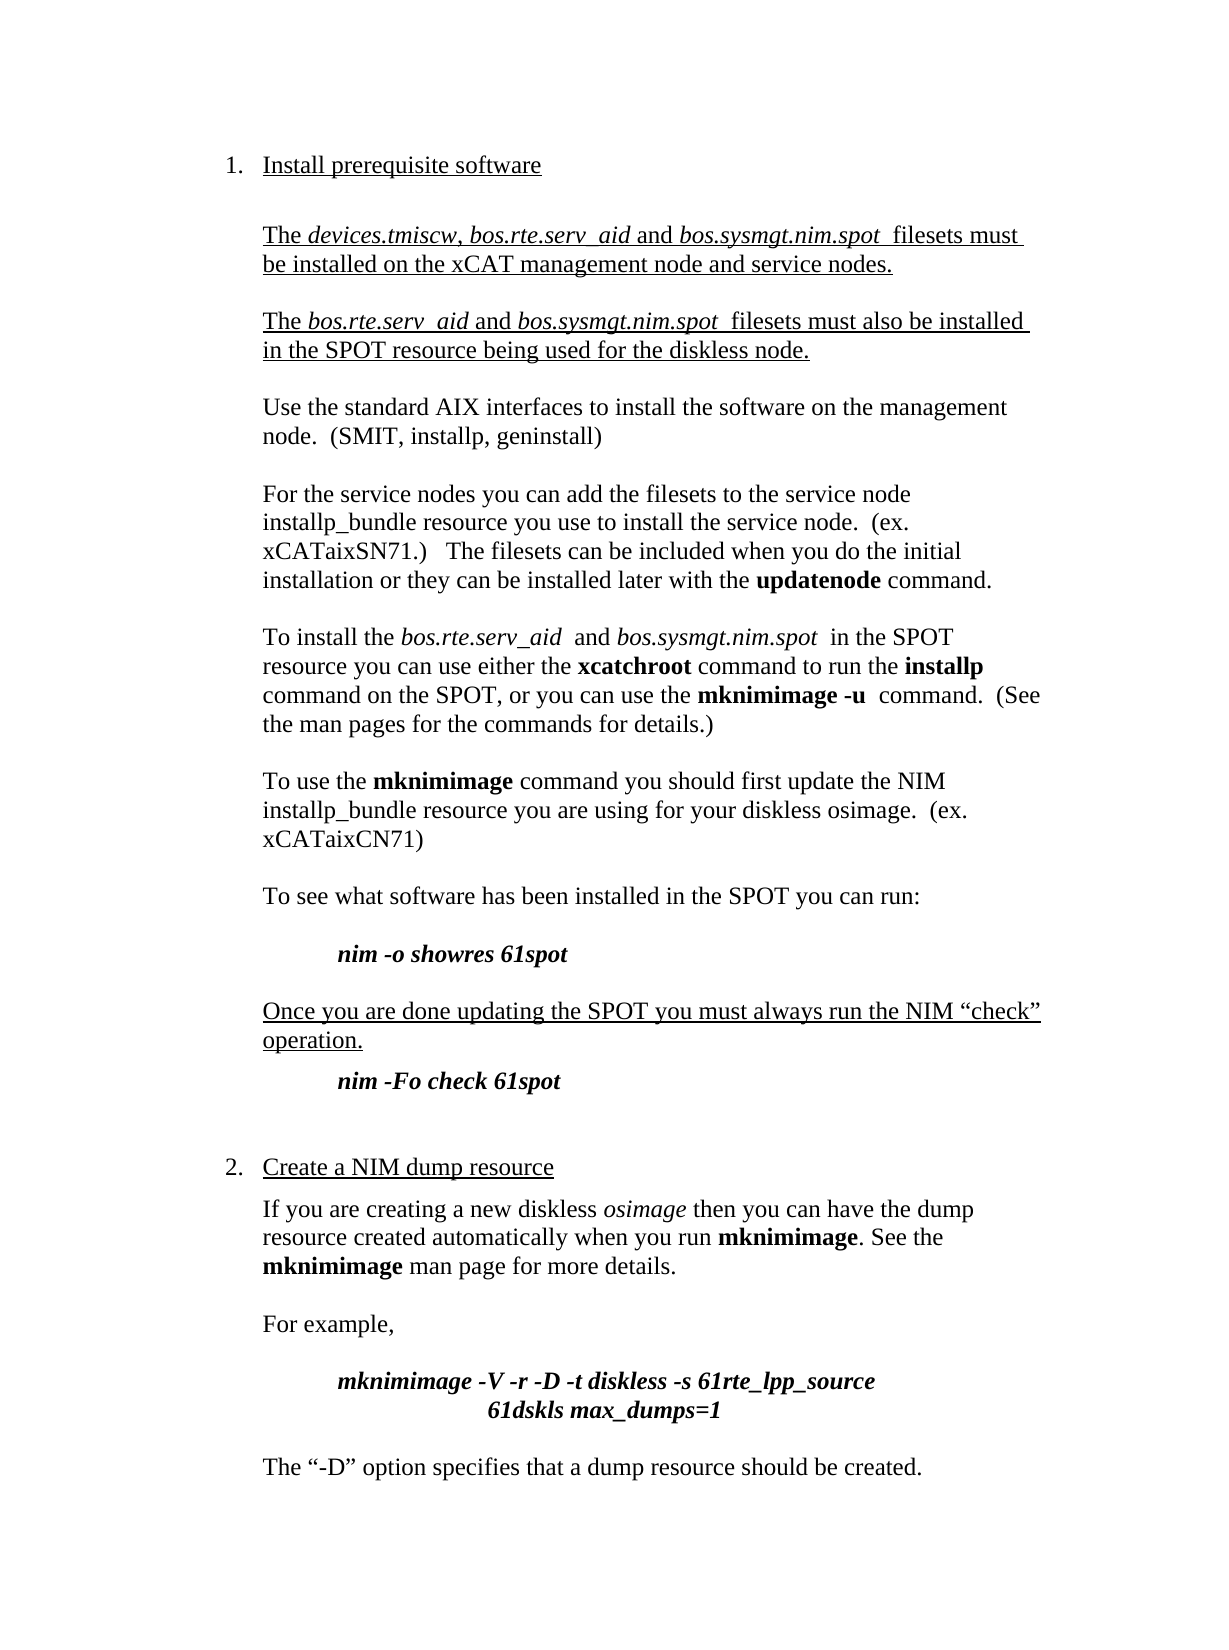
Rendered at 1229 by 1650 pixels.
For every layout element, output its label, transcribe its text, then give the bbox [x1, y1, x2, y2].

text Use the standard AIX interfaces to install the software on the management node. (SMIT, installp, geninstall) [262, 392, 1041, 450]
text For example, [262, 1309, 1041, 1337]
list Create a NIM dump resource [225, 1152, 1041, 1181]
text nim -Fo check 61spot [262, 1066, 1041, 1095]
text The “-D” option specifies that a dump resource should be created. [262, 1452, 1041, 1481]
text 61dskls max_dumps=1 [262, 1395, 1041, 1424]
text To use the mknimimage command you should first update the NIM installp_bundle resource you are using for your diskless osimage. (ex. xCATaixCN71) [262, 766, 1041, 852]
text mknimimage -V -r -D -t diskless -s 61rte_lpp_source [262, 1366, 1041, 1395]
text To install the bos.rte.serv_aid and bos.sysmgt.nim.spot in the SPOT resource you can use either the xcatchroot command to run the installp command on the SPOT, or you can use the mknimimage -u command. (See the man pages for the commands for details.) [262, 622, 1041, 737]
text To see what software has been installed in the SPOT you can run: [262, 881, 1041, 910]
text nim -o showres 61spot [262, 939, 1041, 967]
text Once you are done updating the SPOT you must always run the NIM “check” [262, 996, 1041, 1021]
text For the service nodes you can add the filesets to the service node installp_bundle resource you use to install the service node. (ex. xCATaixSN71.) The filesets can be included when you do the initial installation or they can be installed later with the updatenode command. [262, 479, 1041, 594]
text If you are creating a new diskless osimage then you can have the dump resource created automatically when you run mknimimage. See the mknimimage man page for more details. [262, 1194, 1041, 1280]
text The devices.tmiscw, bos.rte.serv_aid and bos.sysmgt.nim.spot filesets must be installed on the xCAT management node and service nodes. [262, 220, 1041, 277]
list Install prerequisite software [225, 150, 1041, 179]
text The bos.rte.serv_aid and bos.sysmgt.nim.spot filesets must also be installed in the SPOT resource being used for the diskless node. [262, 306, 1041, 364]
text operation. [262, 1022, 1041, 1054]
